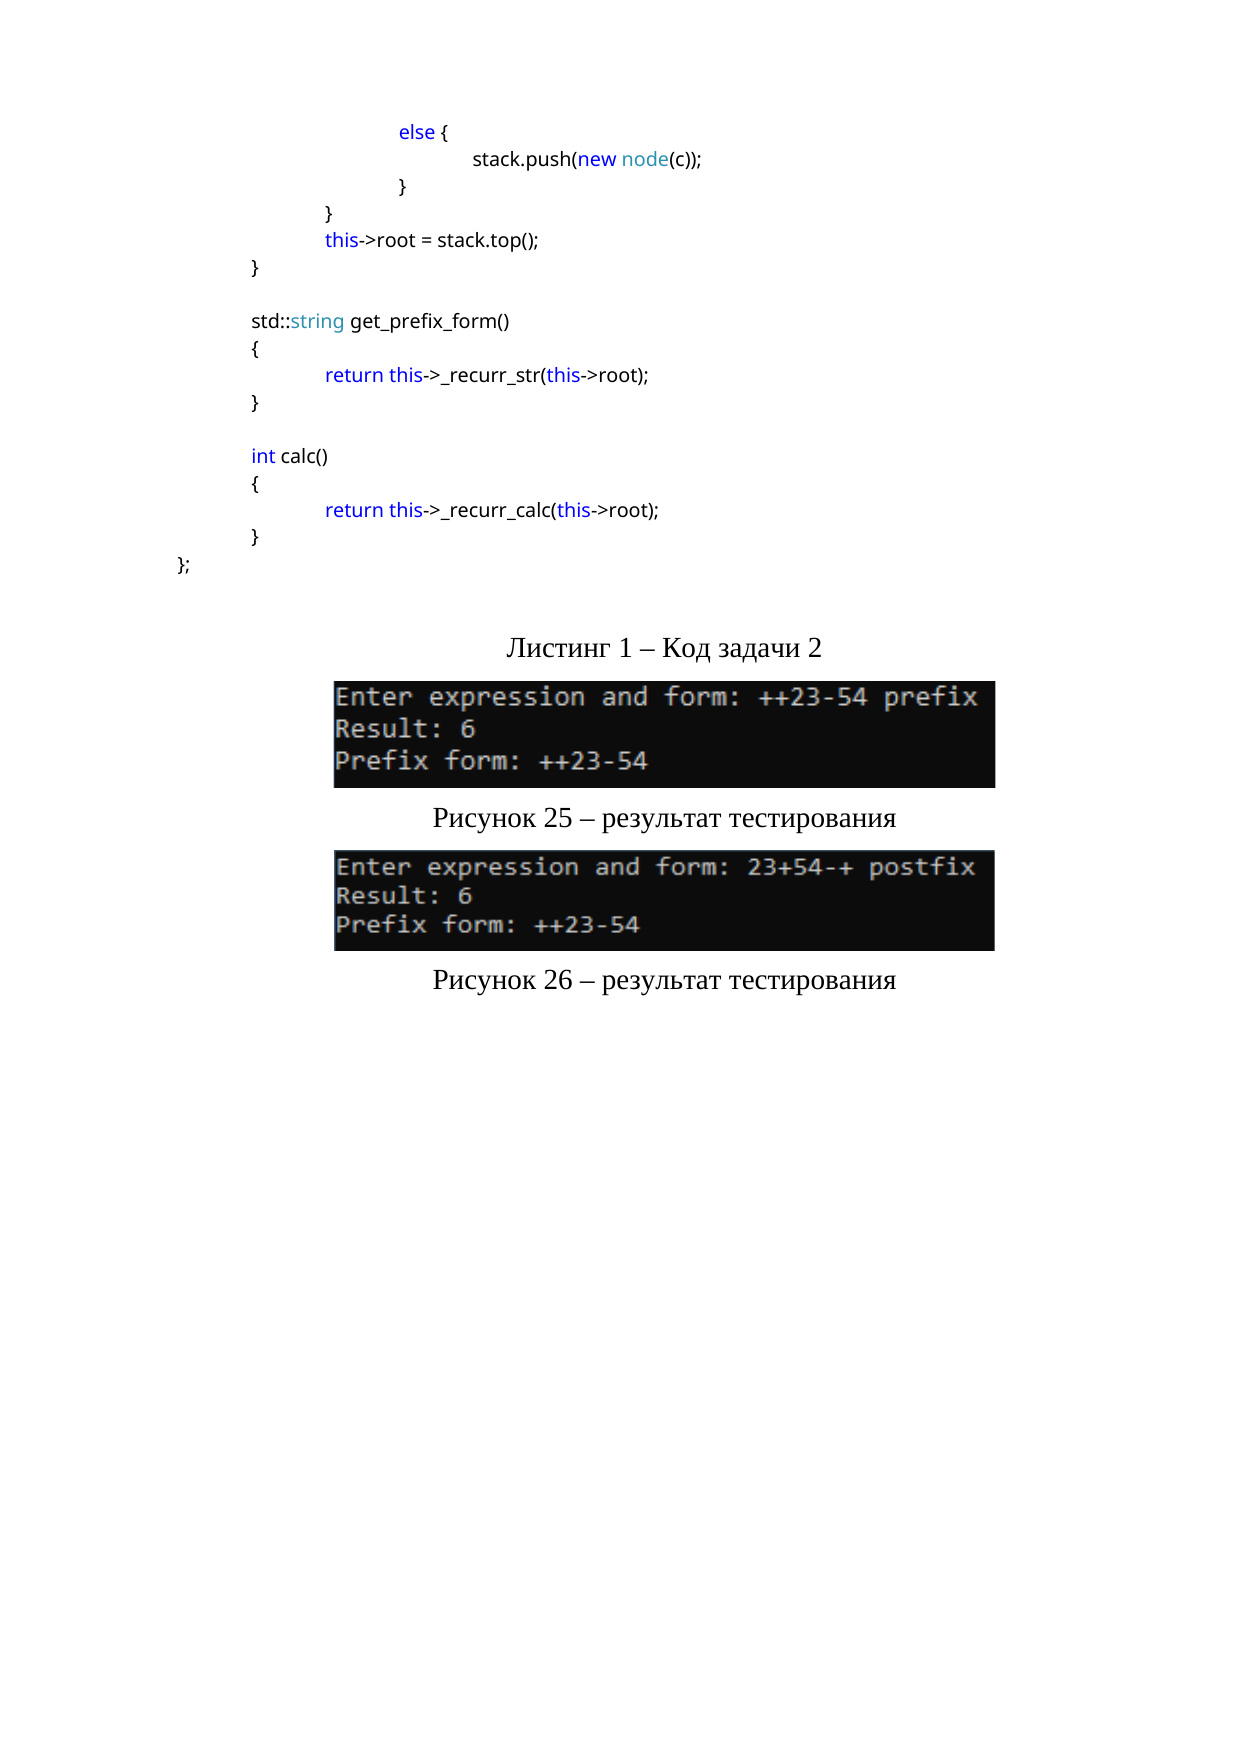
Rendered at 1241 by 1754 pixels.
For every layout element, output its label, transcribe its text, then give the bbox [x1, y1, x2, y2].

text } [177, 253, 1152, 280]
text return this->_recurr_calc(this->root); [177, 496, 1152, 523]
text }; [177, 550, 1152, 577]
text { [177, 469, 1152, 496]
text Листинг 1 – Код задачи 2 [177, 631, 1152, 664]
text } [177, 388, 1152, 415]
text } [177, 199, 1152, 226]
text Рисунок 25 – результат тестирования [177, 800, 1152, 833]
text stack.push(new node(c)); [177, 145, 1152, 172]
picture [334, 850, 995, 951]
text int calc() [177, 442, 1152, 469]
text } [177, 523, 1152, 550]
picture [333, 681, 996, 788]
text { [177, 334, 1152, 361]
text return this->_recurr_str(this->root); [177, 361, 1152, 388]
text std::string get_prefix_form() [177, 307, 1152, 334]
text Рисунок 26 – результат тестирования [177, 962, 1152, 996]
text this->root = stack.top(); [177, 226, 1152, 253]
text else { [177, 118, 1152, 145]
text } [177, 172, 1152, 199]
